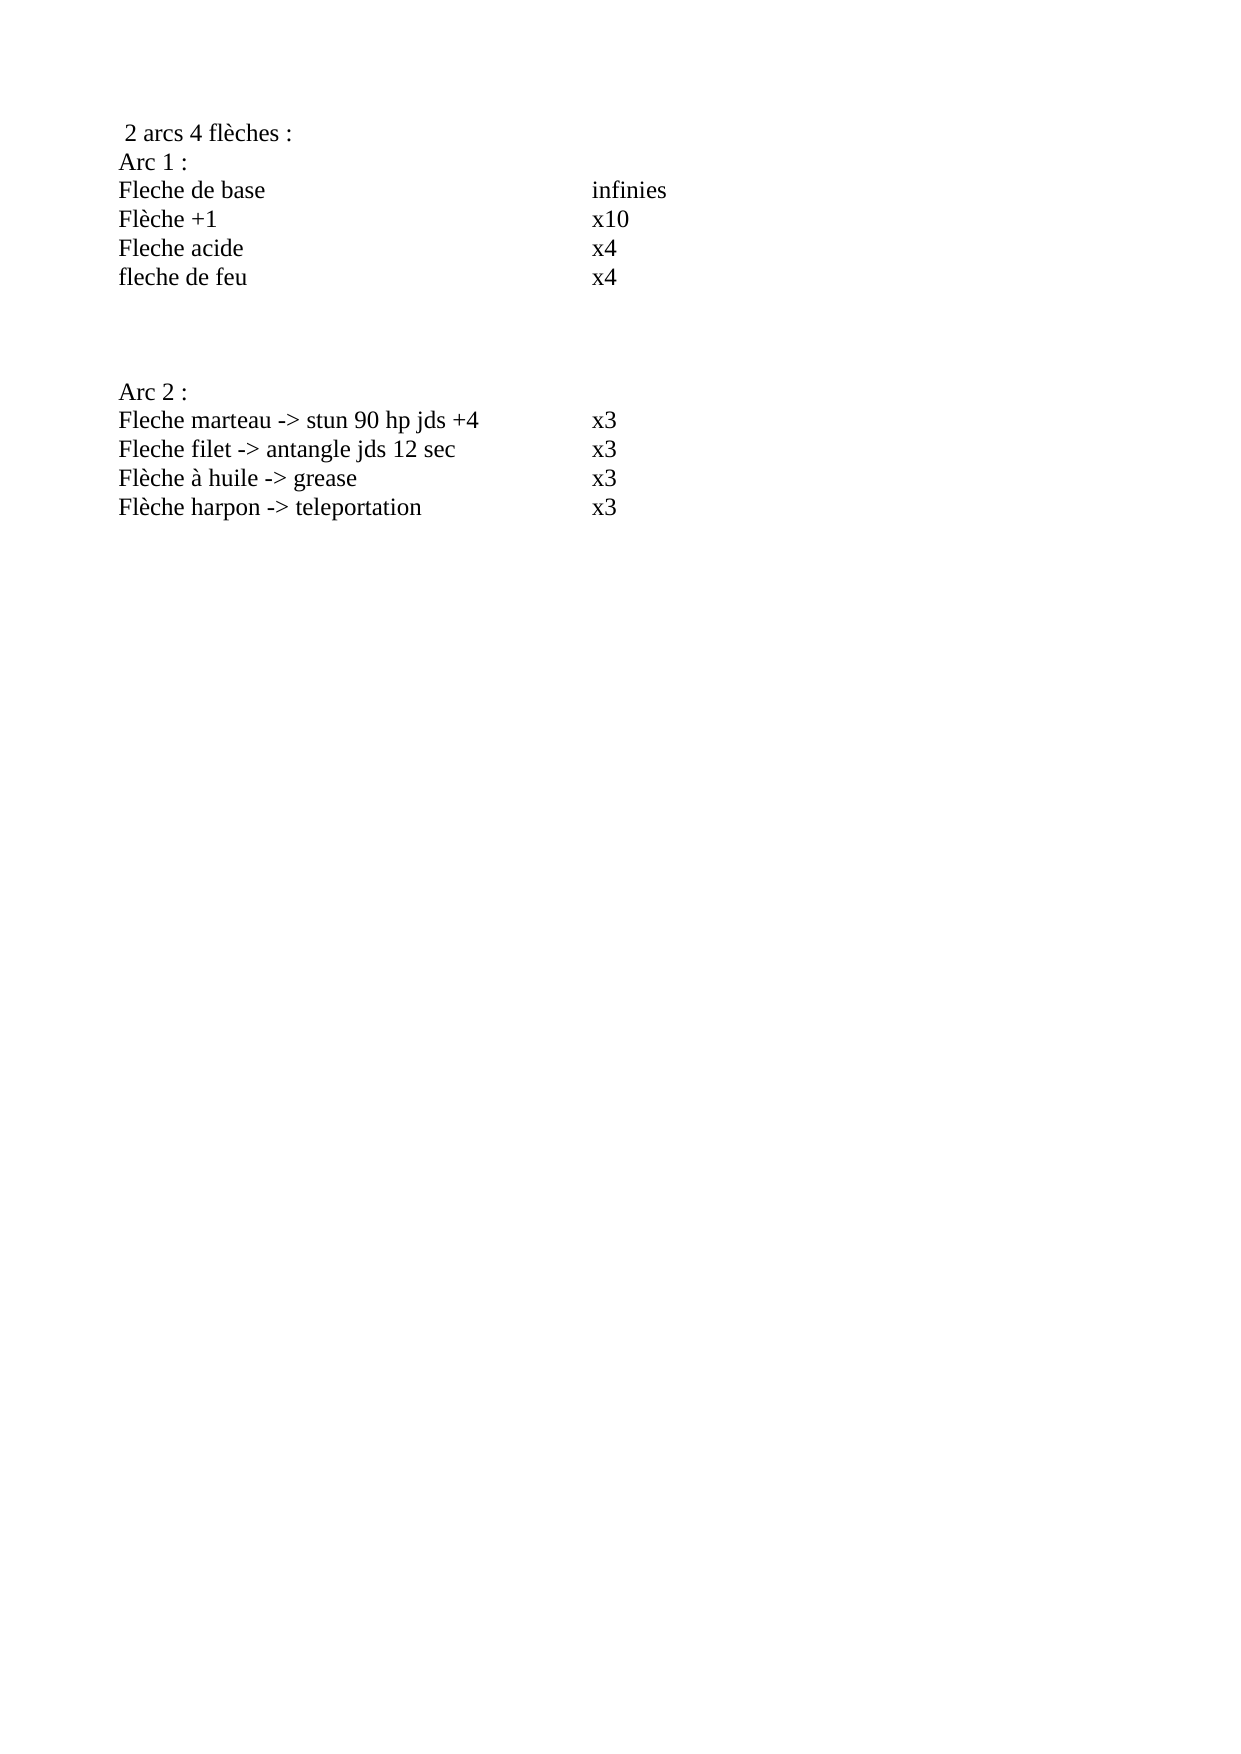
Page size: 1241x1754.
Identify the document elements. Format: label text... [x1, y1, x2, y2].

text Flèche harpon -> teleportation x3 [118, 492, 1122, 521]
text fleche de feu x4 [118, 262, 1122, 291]
text Arc 1 : [118, 147, 1122, 176]
text Fleche acide x4 [118, 233, 1122, 262]
text Arc 2 : [118, 377, 1122, 406]
text Flèche +1 x10 [118, 204, 1122, 233]
text Fleche marteau -> stun 90 hp jds +4 x3 [118, 406, 1122, 434]
text Flèche à huile -> grease x3 [118, 463, 1122, 492]
text 2 arcs 4 flèches : [118, 118, 1122, 147]
text Fleche filet -> antangle jds 12 sec x3 [118, 434, 1122, 463]
text Fleche de base infinies [118, 176, 1122, 204]
